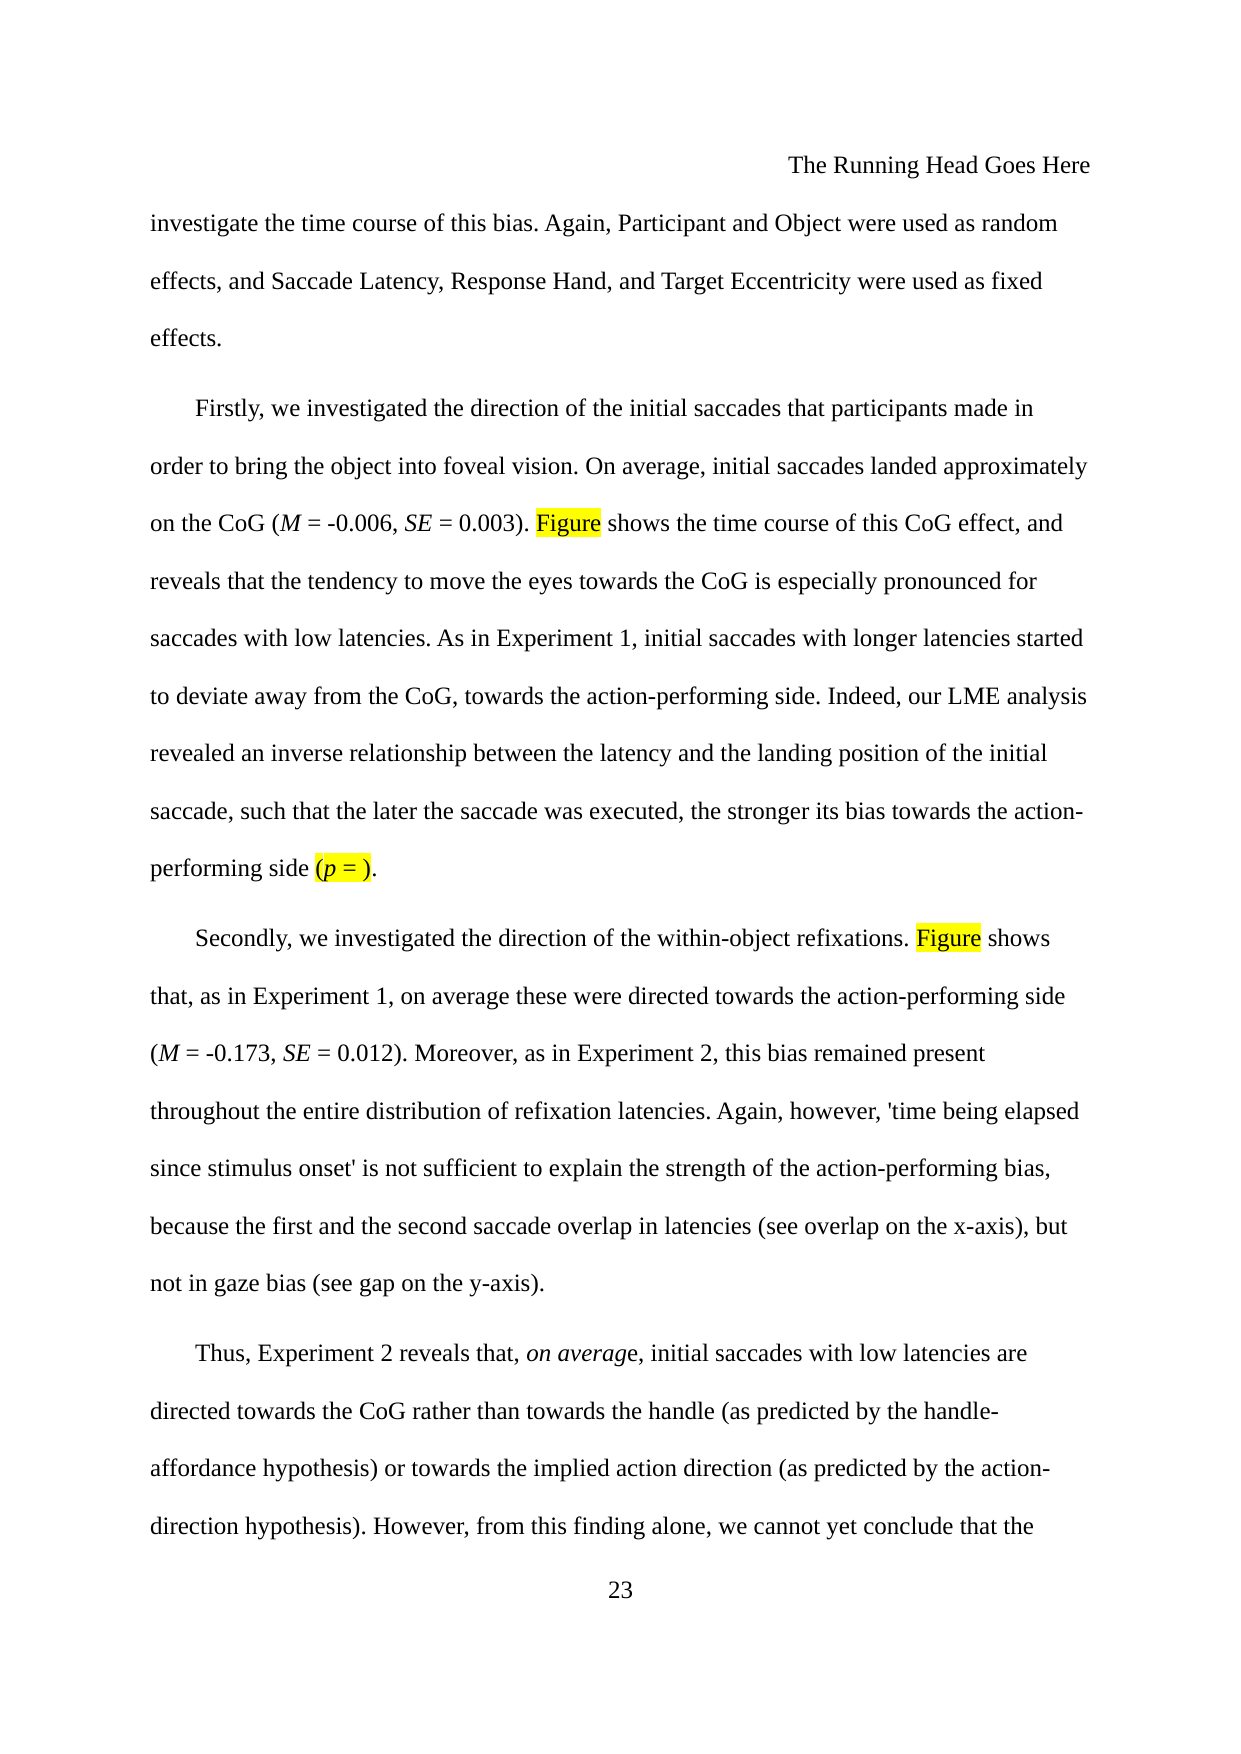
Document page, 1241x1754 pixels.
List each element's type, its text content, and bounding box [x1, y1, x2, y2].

text Secondly, we investigated the direction of the within-object refixations. Figure shows that, as in Experiment 1, on average these were directed towards the action-performing side (M = -0.173, SE = 0.012). Moreover, as in Experiment 2, this bias remained present throughout the entire distribution of refixation latencies. Again, however, 'time being elapsed since stimulus onset' is not sufficient to explain the strength of the action-performing bias, because the first and the second saccade overlap in latencies (see overlap on the x-axis), but not in gaze bias (see gap on the y-axis). [150, 923, 1091, 1297]
text Firstly, we investigated the direction of the initial saccades that participants made in order to bring the object into foveal vision. On average, initial saccades landed approximately on the CoG (M = -0.006, SE = 0.003). Figure shows the time course of this CoG effect, and reveals that the tendency to move the eyes towards the CoG is especially pronounced for saccades with low latencies. As in Experiment 1, initial saccades with longer latencies started to deviate away from the CoG, towards the action-performing side. Indeed, our LME analysis revealed an inverse relationship between the latency and the landing position of the initial saccade, such that the later the saccade was executed, the stronger its bias towards the action-performing side (p = ). [150, 393, 1091, 882]
text Thus, Experiment 2 reveals that, on average, initial saccades with low latencies are directed towards the CoG rather than towards the handle (as predicted by the handle-affordance hypothesis) or towards the implied action direction (as predicted by the action-direction hypothesis). However, from this finding alone, we cannot yet conclude that the [150, 1338, 1091, 1539]
text investigate the time course of this bias. Again, Participant and Object were used as random effects, and Saccade Latency, Response Hand, and Target Eccentricity were used as fixed effects. [150, 208, 1091, 352]
